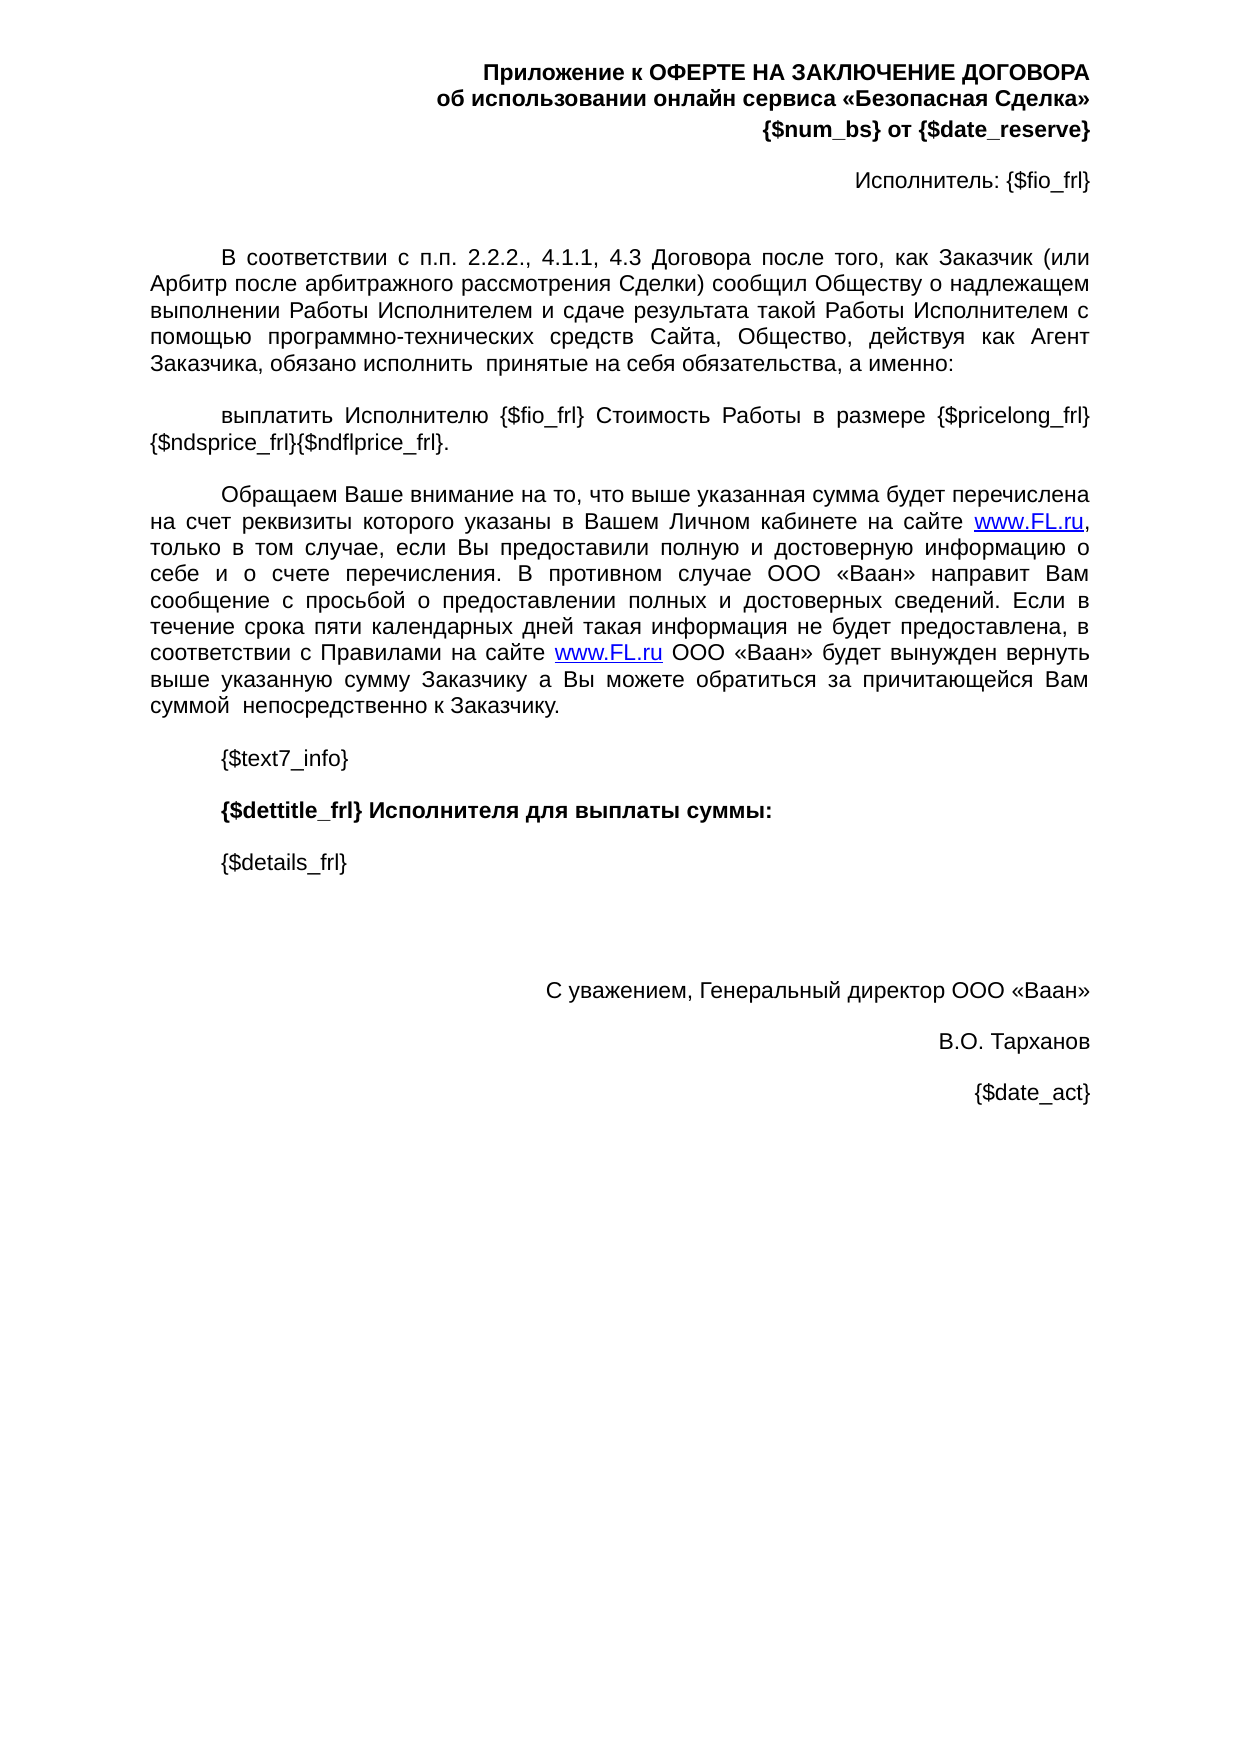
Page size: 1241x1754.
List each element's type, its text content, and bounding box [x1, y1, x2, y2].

text {$dettitle_frl} Исполнителя для выплаты суммы: [150, 797, 1090, 824]
text В соответствии с п.п. 2.2.2., 4.1.1, 4.3 Договора после того, как Заказчик (или Арбитр после арбитражного рассмотрения Сделки) сообщил Обществу о надлежащем выполнении Работы Исполнителем и сдаче результата такой Работы Исполнителем с помощью программно-технических средств Сайта, Общество, действуя как Агент Заказчика, обязано исполнить принятые на себя обязательства, а именно: [150, 244, 1090, 376]
text Обращаем Ваше внимание на то, что выше указанная сумма будет перечислена на счет реквизиты которого указаны в Вашем Личном кабинете на сайте www.FL.ru, только в том случае, если Вы предоставили полную и достоверную информацию о себе и о счете перечисления. В противном случае ООО «Ваан» направит Вам сообщение с просьбой о предоставлении полных и достоверных сведений. Если в течение срока пяти календарных дней такая информация не будет предоставлена, в соответствии с Правилами на сайте www.FL.ru ООО «Ваан» будет вынужден вернуть выше указанную сумму Заказчику а Вы можете обратиться за причитающейся Вам суммой непосредственно к Заказчику. [150, 481, 1090, 718]
text об использовании онлайн сервиса «Безопасная Сделка» {$num_bs} от {$date_reserve} [150, 85, 1090, 142]
text {$text7_info} [150, 745, 1090, 771]
text {$date_act} [150, 1079, 1090, 1105]
text С уважением, Генеральный директор ООО «Ваан» [150, 977, 1090, 1003]
text Приложение к ОФЕРТЕ НА ЗАКЛЮЧЕНИЕ ДОГОВОРА [150, 59, 1090, 85]
text {$details_frl} [150, 848, 1090, 875]
text В.О. Тарханов [150, 1028, 1090, 1054]
text Исполнитель: {$fio_frl} [150, 167, 1090, 193]
text выплатить Исполнителю {$fio_frl} Стоимость Работы в размере {$pricelong_frl}{$ndsprice_frl}{$ndflprice_frl}. [150, 402, 1090, 455]
